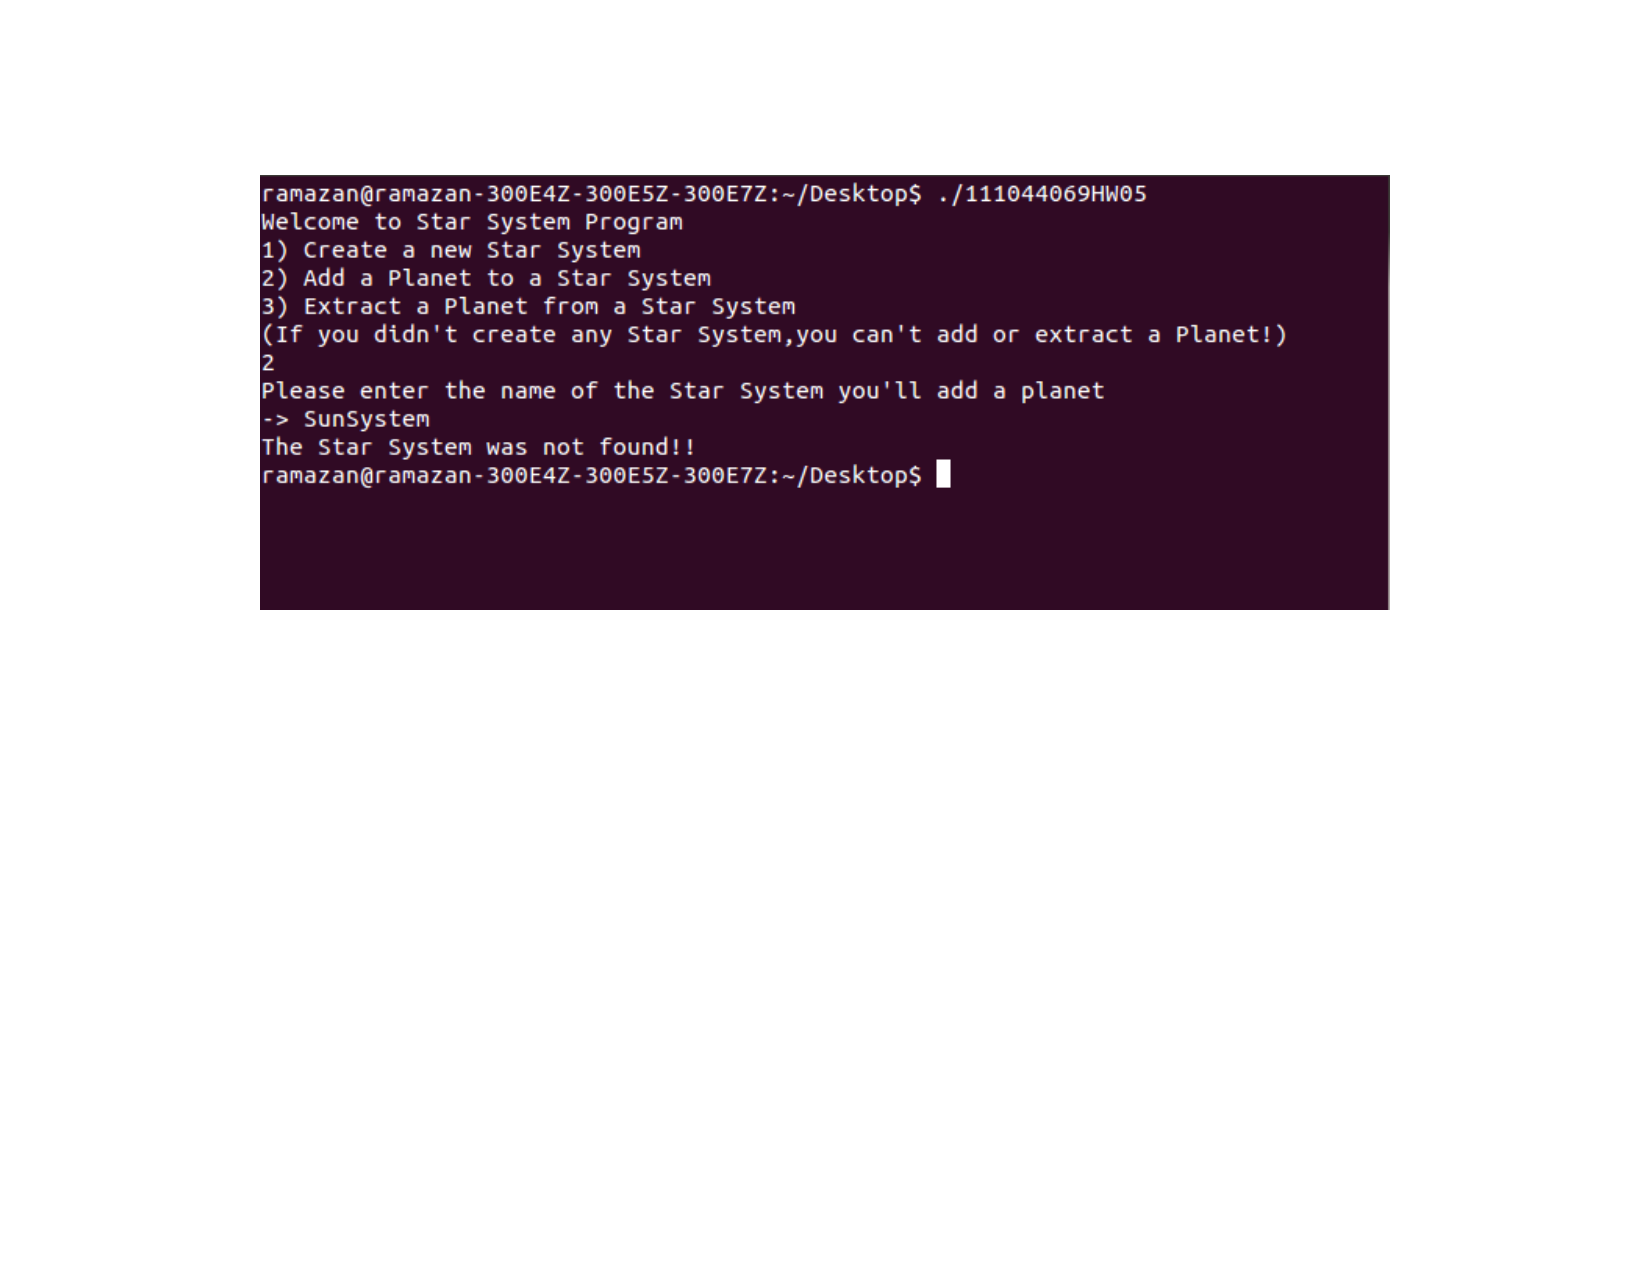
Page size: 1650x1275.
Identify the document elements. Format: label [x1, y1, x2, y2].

picture [260, 175, 1390, 610]
